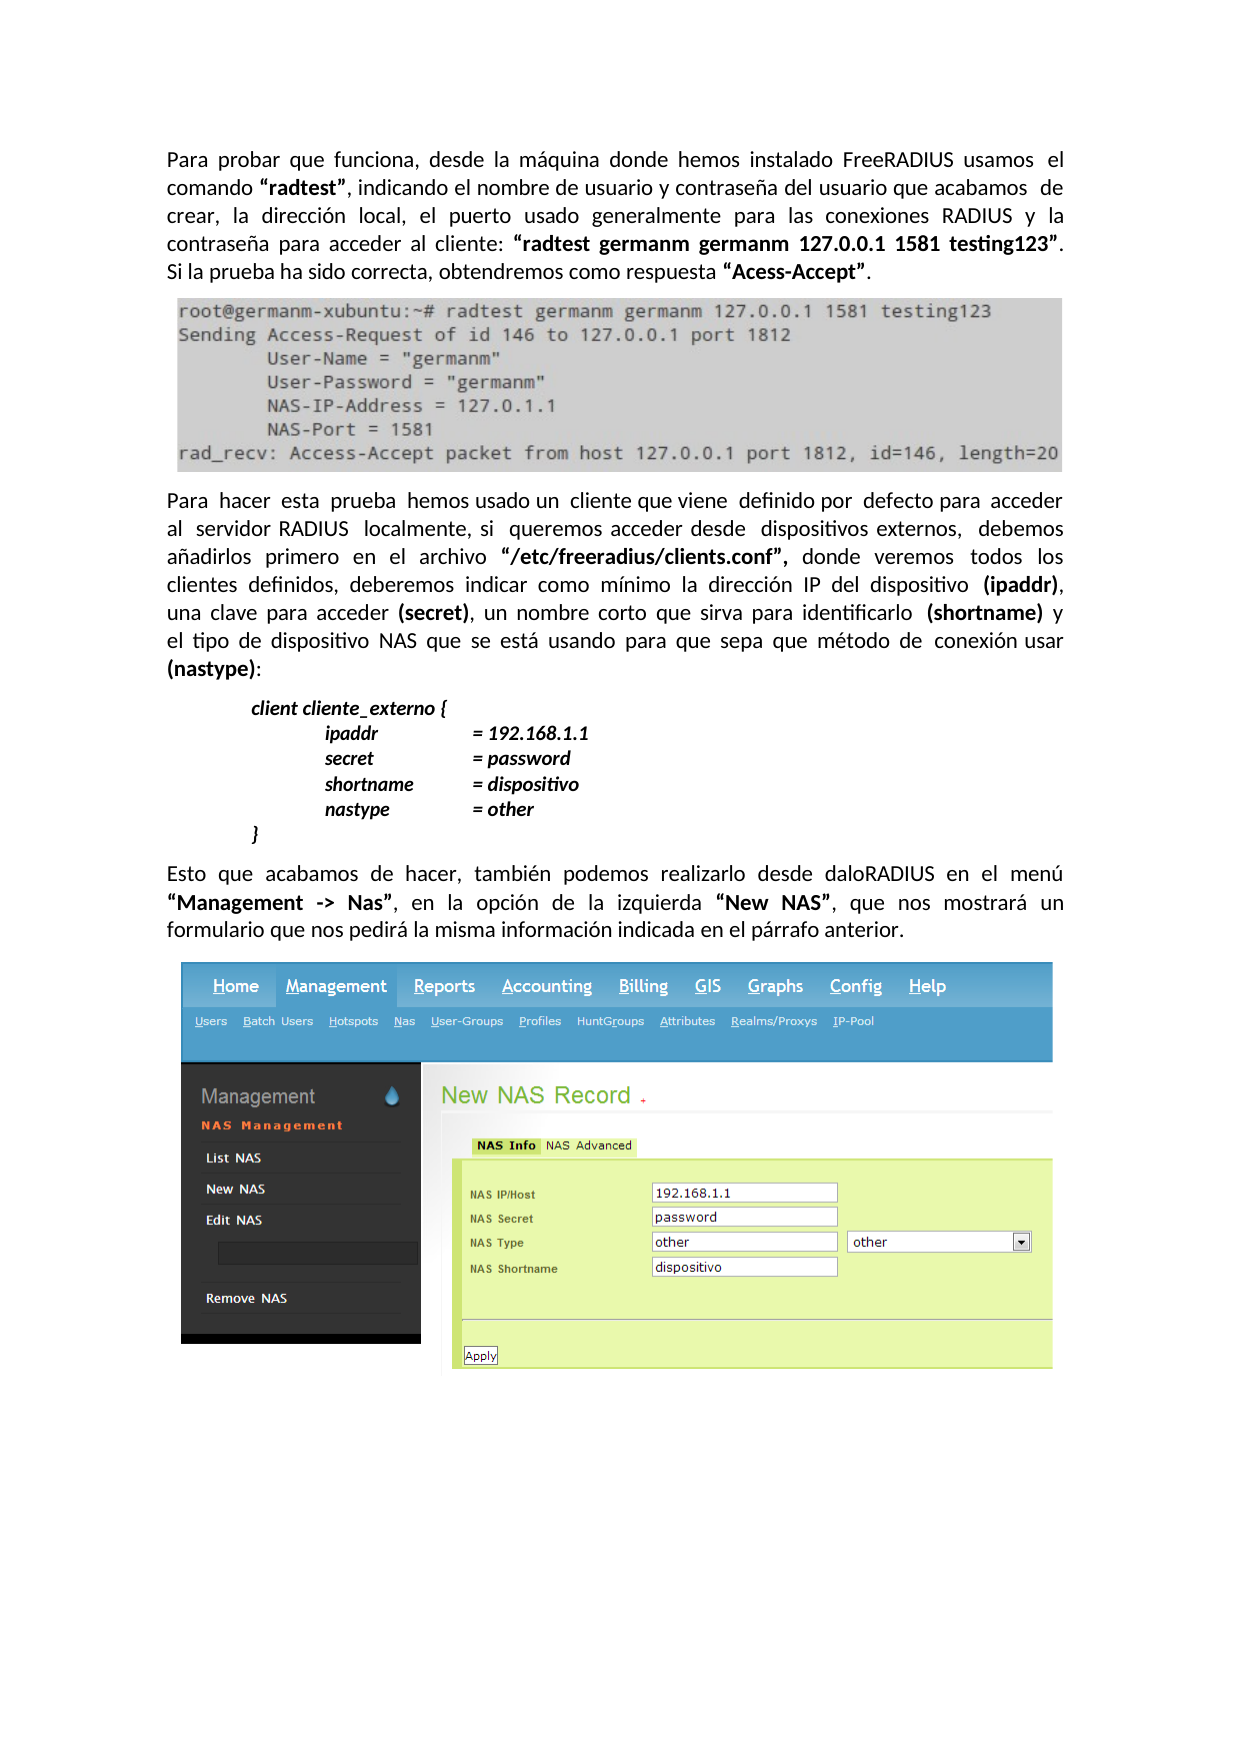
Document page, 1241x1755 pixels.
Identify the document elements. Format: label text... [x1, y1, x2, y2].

text nastype = other [325, 796, 1076, 822]
text } [251, 822, 1076, 847]
text secret = password [325, 746, 1076, 771]
text ipaddr = 192.168.1.1 [325, 720, 1076, 746]
text Para probar que funciona, desde la máquina donde hemos instalado FreeRADIUS usamos el comando “radtest”, indicando el nombre de usuario y contraseña del usuario que acabamos de crear, la dirección local, el puerto usado generalmente para las conexiones RADIUS y la contraseña para acceder al cliente: “radtest germanm germanm 127.0.0.1 1581 testing123”. Si la prueba ha sido correcta, obtendremos como respuesta “Acess-Accept”. [167, 145, 1064, 285]
text client cliente_externo { [251, 695, 1076, 720]
text shortname = dispositivo [325, 771, 1076, 796]
text Para hacer esta prueba hemos usado un cliente que viene definido por defecto para acceder al servidor RADIUS localmente, si queremos acceder desde dispositivos externos, debemos añadirlos primero en el archivo “/etc/freeradius/clients.conf”, donde veremos todos los clientes definidos, deberemos indicar como mínimo la dirección IP del dispositivo (ipaddr), una clave para acceder (secret), un nombre corto que sirva para identificarlo (shortname) y el tipo de dispositivo NAS que se está usando para que sepa que método de conexión usar (nastype): [167, 486, 1064, 682]
text Esto que acabamos de hacer, también podemos realizarlo desde daloRADIUS en el menú “Management -> Nas”, en la opción de la izquierda “New NAS”, que nos mostrará un formulario que nos pedirá la misma información indicada en el párrafo anterior. [167, 859, 1064, 944]
